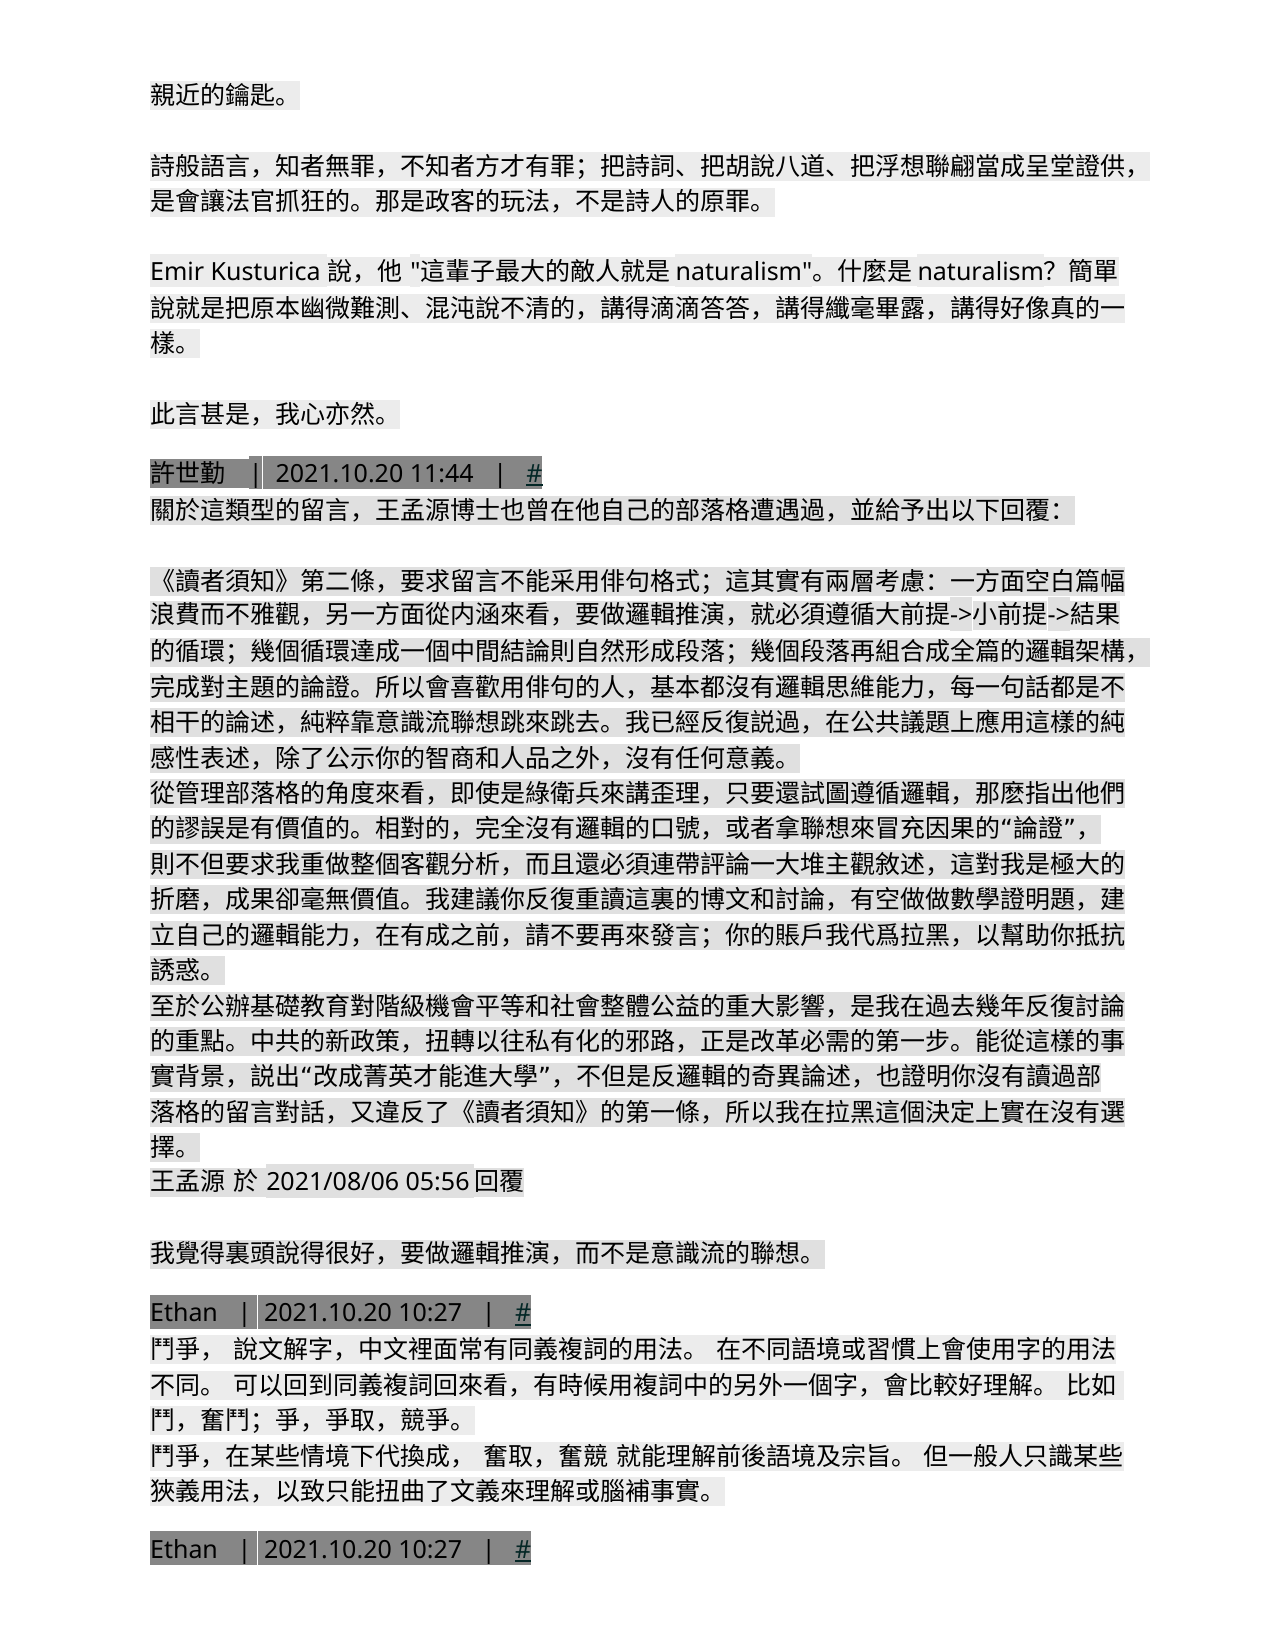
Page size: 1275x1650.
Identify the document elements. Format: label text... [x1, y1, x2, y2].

text 許世勤 | 2021.10.20 11:44 | # [150, 454, 1125, 489]
text 鬥爭， 說文解字，中文裡面常有同義複詞的用法。 在不同語境或習慣上會使用字的用法不同。 可以回到同義複詞回來看，有時候用複詞中的另外一個字，會比較好理解。 比如 鬥，奮鬥；爭，爭取，競爭。 鬥爭，在某些情境下代換成， 奮取，奮競 就能理解前後語境及宗旨。 但一般人只識某些狹義用法，以致只能扭曲了文義來理解或腦補事實。 [150, 1329, 1125, 1506]
text Ethan | 2021.10.20 10:27 | # [150, 1531, 1125, 1565]
text Ethan | 2021.10.20 10:27 | # [150, 1294, 1125, 1329]
text 關於這類型的留言，王孟源博士也曾在他自己的部落格遭遇過，並給予出以下回覆： 《讀者須知》第二條，要求留言不能采用俳句格式；這其實有兩層考慮：一方面空白篇幅浪費而不雅觀，另一方面從内涵來看，要做邏輯推演，就必須遵循大前提->小前提->結果的循環；幾個循環達成一個中間結論則自然形成段落；幾個段落再組合成全篇的邏輯架構，完成對主題的論證。所以會喜歡用俳句的人，基本都沒有邏輯思維能力，每一句話都是不相干的論述，純粹靠意識流聯想跳來跳去。我已經反復説過，在公共議題上應用這樣的純感性表述，除了公示你的智商和人品之外，沒有任何意義。 從管理部落格的角度來看，即使是綠衛兵來講歪理，只要還試圖遵循邏輯，那麽指出他們的謬誤是有價值的。相對的，完全沒有邏輯的口號，或者拿聯想來冒充因果的“論證”，則不但要求我重做整個客觀分析，而且還必須連帶評論一大堆主觀敘述，這對我是極大的折磨，成果卻毫無價值。我建議你反復重讀這裏的博文和討論，有空做做數學證明題，建立自己的邏輯能力，在有成之前，請不要再來發言；你的賬戶我代爲拉黑，以幫助你抵抗誘惑。 至於公辦基礎教育對階級機會平等和社會整體公益的重大影響，是我在過去幾年反復討論的重點。中共的新政策，扭轉以往私有化的邪路，正是改革必需的第一步。能從這樣的事實背景，説出“改成菁英才能進大學”，不但是反邏輯的奇異論述，也證明你沒有讀過部落格的留言對話，又違反了《讀者須知》的第一條，所以我在拉黑這個決定上實在沒有選擇。 王孟源 於 2021/08/06 05:56回覆 我覺得裏頭說得很好，要做邏輯推演，而不是意識流的聯想。 [150, 489, 1125, 1269]
text 我一生最大的敵人 陳真 2021. 10. 21. 對於王孟源說的某些部份，我並不認同。寫個東西不過就跟講話差不多，哪有那麼多規矩？倒掉腦殘瞎掰的 "洗澡水" 的同時，可別把裏頭的 "嬰兒" 也給一併倒掉了。 就先這麼說吧。今天，如果我們是在進行一種 "學術性" 的哲學論證，那似乎就跟數學與邏輯幾乎沒兩樣了。但是，"幾乎" 沒兩樣，實際上還是兩樣，兩種截然不同的思維。一是演繹，一是推論或論證，差之毫釐，失之千里；演繹世界是沒有思考空間的，何況議論。 但是，那些真正偉大的哲學 (或說思想)，卻非如此，既非演繹，亦非推論與論證，當然，它也不是什麼意識流。許多時候，它比較像是一種描述，就像博物館解說員或傳教士那樣(維根斯坦對自己的哲學屬性的比喻)，透過各種隱喻、例子、想像或笑話等等等，以一種破破碎碎、片片斷斷的方式，進行描述與說服的工作，讓人們獲得一種觀看世界的 "眼光" (a way of seeing)，而非獲得某種特定觀點或意見。 更多時候，維根斯坦認為自己的千萬字哲學筆記不過就只是一個關乎 "個人痛苦" 的 "日記"。你想，哪個傻蛋寫日記會採取什麼推理與幾段式論證？ 一，明白了邏輯演繹。二，明白了哲學或思想之描述性與詩一般的隱喻屬性。三，明白了某種所謂學術語言(例如某些社會科學或分析性哲學) 的 "非因果關係性" 推論之論證 (argument)方式。四，明白了自然科學例如醫學、化學之歸納式實證方式(不必然為因果關係)。那麼，五呢？關於人事物的表達式呢？當然是一、二、三、四統統都行，anything goes！倘若硬要說只能採取哪一種表達式，那真的很反智，很荒唐。 其中，在我看來，理性程度最低，卻又往往自以為陳述了 "真理" 的一種表達式，便是第三種。簡單說就是論述兮兮。真的是傻到爆，因為實際上他根本不需要跑那些無謂的SOP(of Arguments)，照樣也能把想法說出來，而且能說得更多、更好且更具內涵。 許多時候，這樣一種論證方式不但不必要，甚且不可能，因為它背後儼然預設了一整套既定的假設，認定研究對象是一種線性的東西，而且就像火車車廂那樣，一節接一節。 但是，真理(truth)也好，真實(reality)也罷，恐怕不是長得像香腸那樣一條一條，更不用說往往深刻幽微難以言喻的思想，怎麼會長得一條一條的呢？上帝有這麼無能嗎？而且還很乖哦，每一條真理香腸之間，居然還互相約定好，採用某種通關密碼式的關係給連結起來。這樣一種世界觀或真理觀，我無法想像它會是真實的。 有些話寫過無數遍，我也不好意思再重覆講。簡單這麼說，概念是個網，是個家族，往無數不同方向交錯縱橫。真理或真實並不是長成一條一條像香腸的模樣。那比較像是一種自欺欺人的假設，透過某種幼稚的所謂推論，讓自己以為自己彷彿真的懂了什麼或發現了什麼。 傅科的歷史分析應該還頗具啟發性吧？但是你看，它跳躍，破碎而獨斷，哪需要什麼嚴謹的什麼幾段式論證？你看維根斯坦很推崇的"西方的沒落" (The Decline of the West)一書，Spengler 就像在訴說一個童話故事那樣，情節與情節之間，並非依據什麼幾段式論證而產生。 從另一個顯而易見的角度來看也一樣，那樣一種論證，不但不必要，甚且不可能。比方說，做為一個某種世界的 "圈內人"，你所理解的圈內人事物，難道真的是傻到從論證而來？那是 "人工腦" 的運作方式，不是人腦。 就比方說你談你的家人或小孩或親友們，在這個 "圈子" 中，你的一切 "知識" 或 "信念" (belief)，難道是從論證而來？而非透過漫長豐富的 "親知" 所得與經驗、證詞與直覺？ 特別是所謂政治，無非就是關乎世上一切人事物的總和，往往就像一種道德陳述或美學 "命題"，許多時候它甚至是一種命令句，表達一種願望，一種期待，乃至一種情緒或情感。 我並不是說那樣一種關於政治或社會的所謂論述(亦即第三種表達式)全然不可行。我只是說它理性程度並不高，而且往往難以適用活生生的世界，許多時候感覺真的是很傻逼。並不是因為說它說錯了什麼，而是因為那真的很傻，很幼稚；把想說的話，像個傻逼似的，故意繞一大圈，然後再裝模作樣地講出來，做出驚訝狀，彷彿經此一論證，經此繞一大圈，還真的 "發現" 了什麼似的。 其實你什麼也沒發現，你只是把早已存在的一己結論，裝神弄鬼地重新再說一遍而已。 曾經有個人去買鞋，忘了帶把尺，居然還跑回家拿。其實，他只要帶著自己的 "腳" 去買鞋就行了，但他卻硬要回家拿尺。事實上，他只需直接穿上鞋子試一試就行了，不需要先量一下尺寸，然後再根據尺寸來 "推論" 或 "論證" 出哪雙鞋才是 "真理"。 這些事說來話長，關乎某種語言的實證性，非常複雜，難以言盡。有興趣者，不妨參考Peter Winch 的書。 簡單說，表達式本身是無辜的，但是，什麼樣的 "語言"，就適用於什麼樣的世界；什麼樣的表達，就能說出何種屬性的想法。 表達式本身無辜，許多時候是關乎表達式的誤用。精神醫學也常有類似問題，明明是虛無飄渺的心靈概念與人際幽微，或是明明是具有實證意義的一個活生生的大腦與人體，卻引用不恰當的表達式，把生命與心靈之靈活豐盛與複雜及不可知，講得好像只是在談論一個手錶似的，滴滴答答根據某個機械原理在運作。 我對那些論述兮兮卻又不過只是不斷自我引用的所謂論證，總覺得很可笑，真的是傻到爆！那就好像十七世紀法國劇作家莫里哀(Molière) 的一齣戲所嘲笑的：一群醫生考官問考生說："請問安眠藥為何能讓人入睡啊？" 考生回答說："因為它會產生安眠作用啊。" 考官聽了很滿意，齊聲高歌說："答得好啊！答得妙！歡迎歡迎，歡迎加入醫界的行列！" 越說越遠了，回歸正題。 套句 "很維根斯坦" 的話來說，有多少種活著的方式，就有多少種表達式。如果說我這一生曾經企圖想要捍衛一些什麼，那麼，這就是了。如果我這一生，經常想要鬥爭一些什麼，那就是各種冒牌的、誤用與濫用的表達式。 對我來說，這很重要。也許那是因為身為一種異類，我對於存在的方式與空間特別在意；我若不被允許那樣說，那就意味著我根本也不被允許那樣活。鎖定某種表達式是很荒唐的。不但荒唐，而且卑鄙；不但卑鄙，而且低能。 希望有人能聽懂我對世界在咆哮一些什麼。如果不懂，不一定是因為你很笨，也許是因為 "你" 根本無此需求。 說穿了，一切文字都該有個主人，就連一道邏輯上必然成立的數學式子也該有個敘述它的主人。我沒法想像一道 "無主的" 命題或表達式。 齊克果講過一個例子，大約是說有個精神病人從 "瘋人院" 裏翻牆逃出，在街上走著，很怕被人發現他不正常又把他抓回去，於是盡量想表現得很正常。他心裏想，為了避免被人發現，我絕不能講出一些不正確的事，我得講出事實才行。 於是，當他看到地上有一顆球，靈機一動，於是逢人就大喊說："碰！地球是圓的！" "碰！地球在這裏！" "碰！地球是圓的！" 嘿嘿嘿，這下子沒有人能發現我腦子有病了吧。 他講的是事實沒錯，地球是圓的。地球當然在這裏，要不然要在哪裡？問題是，你光講出事實沒有用；當你對某個事實講個不停時，那不是發神經嗎？ 這故事告訴我們，光是說出事實沒有用，重要的是意義何在，而非事實本身。 齊克果有句話我很喜歡，維根斯坦也很喜歡。齊克果說："世上沒有真理，直到它被我所認知。" 重點就在於這個 "我" 字。什麼真理都一樣，得有個主人，你得跟你的語言文字或思想 "發生關係" 才行。 簡單說，我就是我的話語，我就是我的哲學，我就是我的電影，我就是我的政治。尼采說，"所有哲學全是自傳"。一如維根斯坦所說，"惟有回到家的人，才能說出真理"。"回到家" 差不多就是指的 "活出某種世界"；惟有當你活出那樣的世界，然後你才有可能說出關乎那個世界的真理，說出關乎那個世界的語言。 這時候，一切話語文字或思想方才取得它應有的意義，否則其實就只是像那個逢人不斷訴說 "碰！地球是圓的！" 的病人那樣，不知所云。表面上，我們彷彿聽得懂他在說什麼，但實際上卻缺乏意義。 這類話題，心之所繫，永遠講不完，只能打住。而且，當話語性質不對，難以言宣。 總之，胡說八道的人有福了，天國是他們的。我不為傳播真理而來，而為胡說八道而來。我不知道真理是什麼，也不怎麼感興趣，但我對於 "如何" 親近它感覺有點意思。 就跟鬼一樣，我無意於訴說任何一隻鬼，但我總想弄清楚鬼魂的世界，找到一把可以與之親近的鑰匙。 詩般語言，知者無罪，不知者方才有罪；把詩詞、把胡說八道、把浮想聯翩當成呈堂證供，是會讓法官抓狂的。那是政客的玩法，不是詩人的原罪。 Emir Kusturica 說，他 "這輩子最大的敵人就是naturalism"。什麼是naturalism？簡單說就是把原本幽微難測、混沌說不清的，講得滴滴答答，講得纖毫畢露，講得好像真的一樣。 此言甚是，我心亦然。 [150, 75, 1125, 429]
